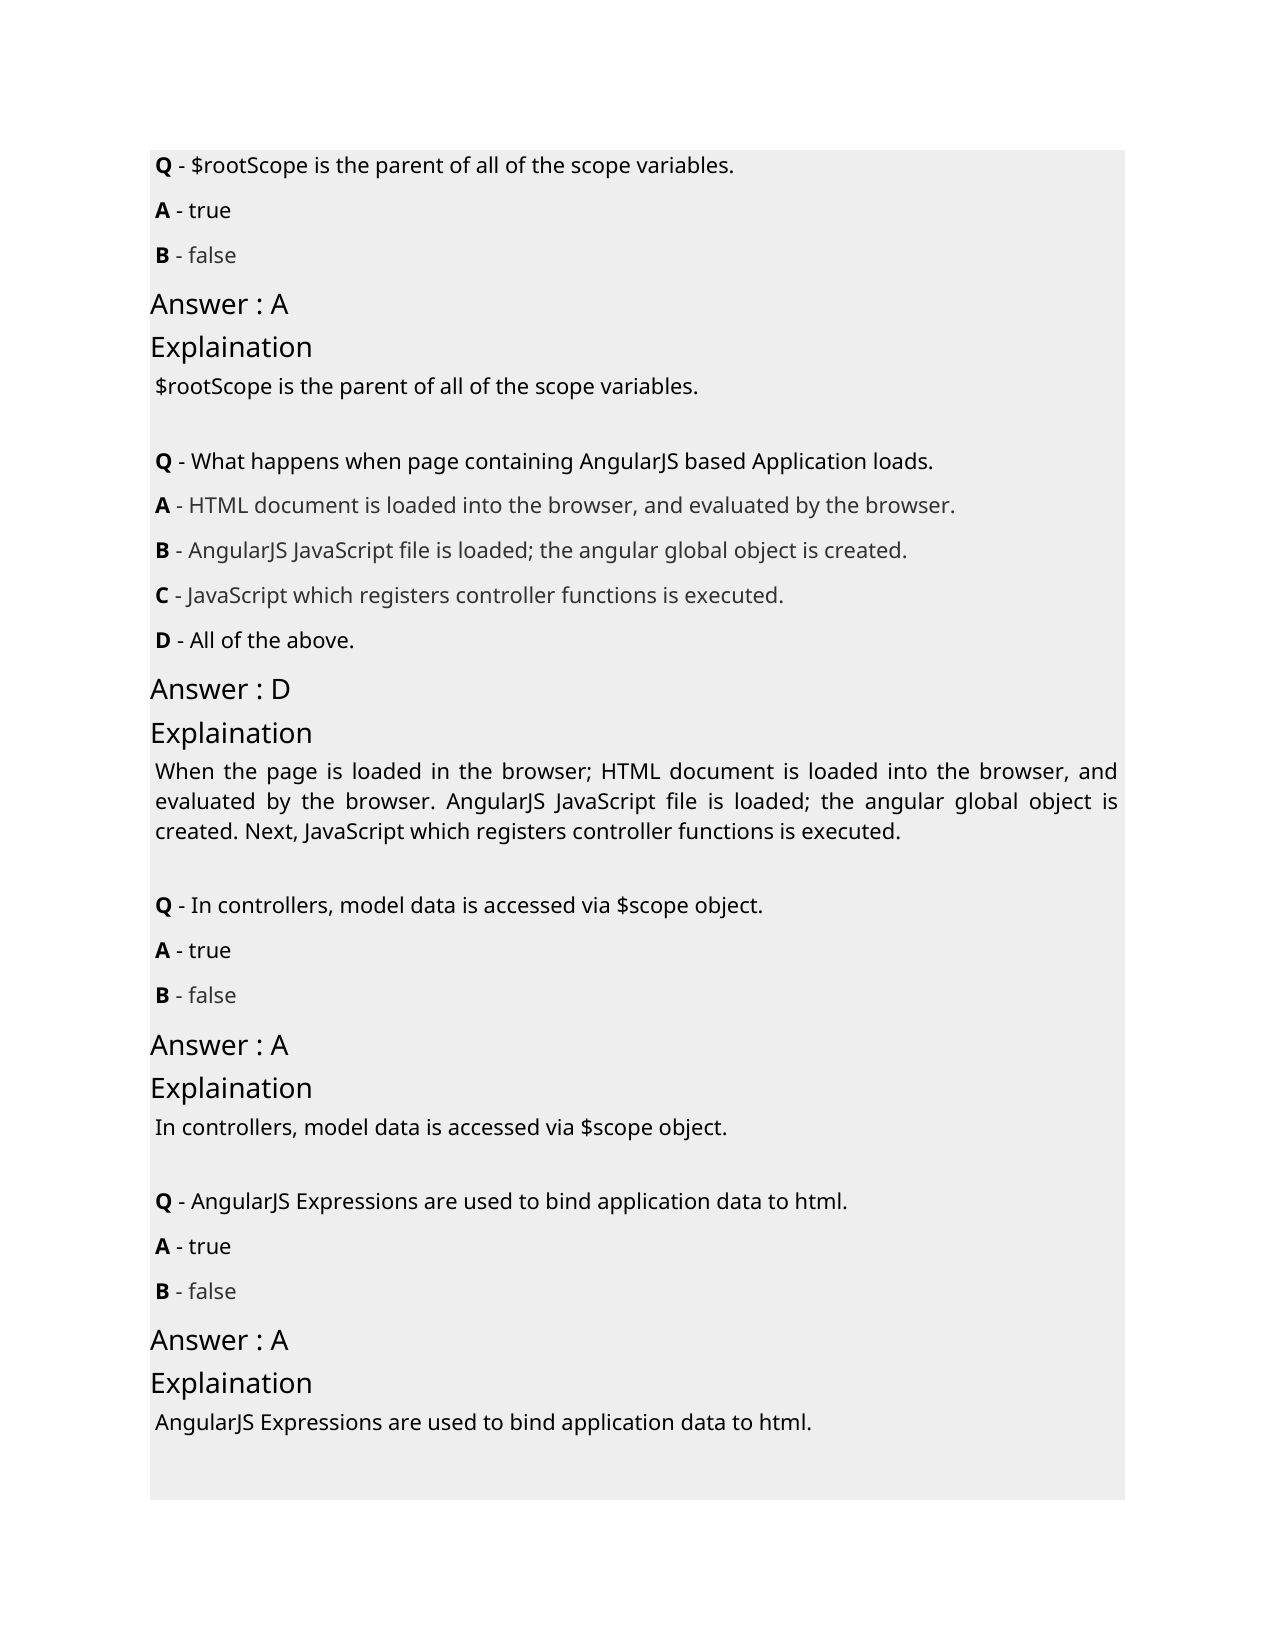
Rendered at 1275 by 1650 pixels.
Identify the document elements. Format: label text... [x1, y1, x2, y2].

text B - false [155, 1276, 1120, 1305]
text Answer : A [150, 1025, 1120, 1063]
text A - true [155, 1231, 1120, 1261]
text Answer : A [150, 284, 1120, 323]
text Q - $rootScope is the parent of all of the scope variables. [155, 150, 1120, 180]
text Q - AngularJS Expressions are used to bind application data to html. [155, 1186, 1120, 1216]
text C - JavaScript which registers controller functions is executed. [155, 580, 1120, 610]
text In controllers, model data is accessed via $scope object. [155, 1111, 1120, 1141]
text A - true [155, 935, 1120, 965]
text A - HTML document is loaded into the browser, and evaluated by the browser. [155, 490, 1120, 520]
text B - false [155, 239, 1120, 269]
text Q - In controllers, model data is accessed via $scope object. [155, 890, 1120, 920]
text D - All of the above. [155, 625, 1120, 654]
text B - AngularJS JavaScript file is loaded; the angular global object is created. [155, 535, 1120, 565]
text Explaination [150, 1364, 1120, 1402]
text B - false [155, 980, 1120, 1010]
text Explaination [150, 713, 1120, 751]
text AngularJS Expressions are used to bind application data to html. [155, 1407, 1120, 1437]
text A - true [155, 195, 1120, 224]
text When the page is loaded in the browser; HTML document is loaded into the browser, and evaluated by the browser. AngularJS JavaScript file is loaded; the angular global object is created. Next, JavaScript which registers controller functions is executed. [155, 756, 1120, 846]
text Answer : A [150, 1320, 1120, 1359]
text Explaination [150, 328, 1120, 366]
text Answer : D [150, 669, 1120, 708]
text $rootScope is the parent of all of the scope variables. [155, 371, 1120, 401]
text Q - What happens when page containing AngularJS based Application loads. [155, 446, 1120, 475]
text Explaination [150, 1068, 1120, 1106]
